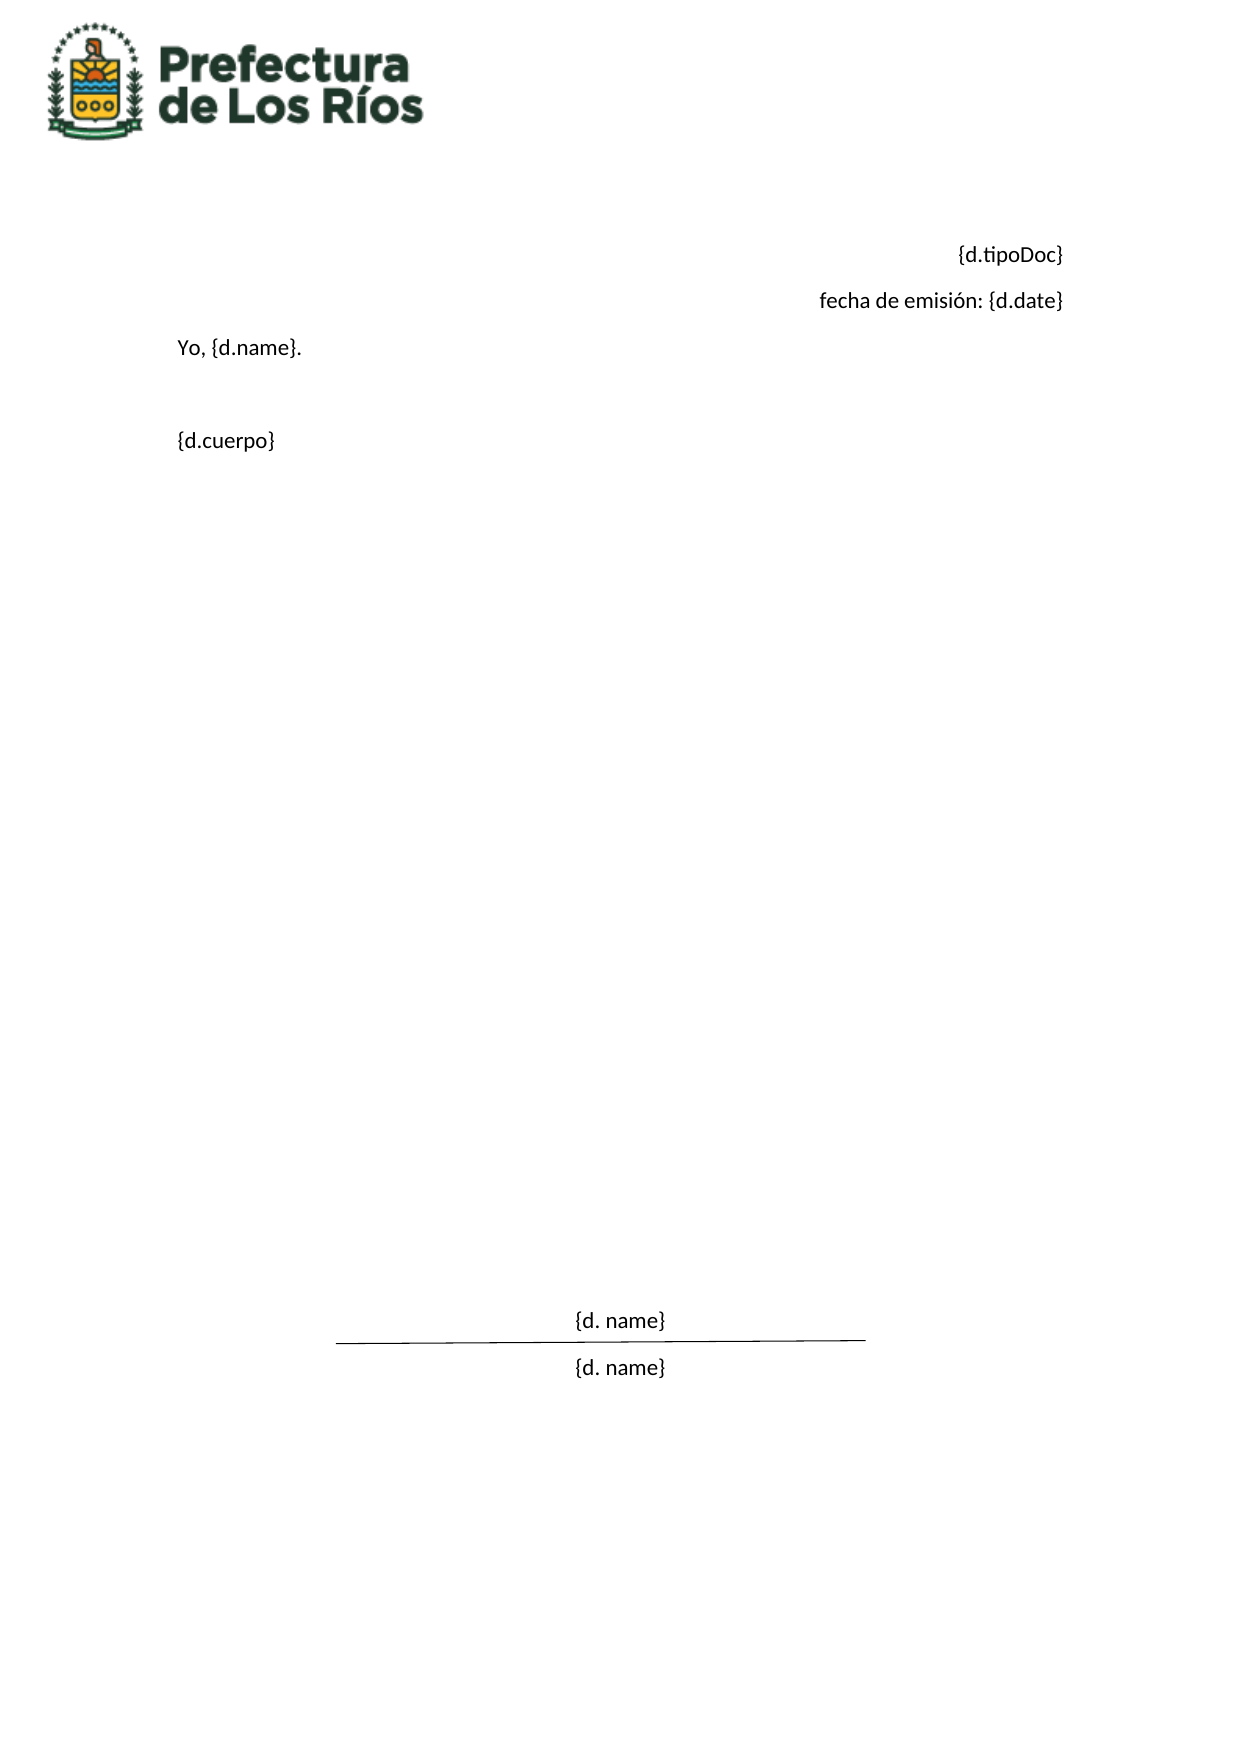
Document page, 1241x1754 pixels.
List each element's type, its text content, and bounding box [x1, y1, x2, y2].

text {d.tipoDoc} [177, 240, 1063, 268]
text fecha de emisión: {d.date} [177, 287, 1063, 315]
text {d. name} [177, 1353, 1063, 1381]
text {d. name} [177, 1306, 1063, 1334]
text Yo, {d.name}. [177, 333, 1063, 361]
text {d.cuerpo} [177, 426, 1063, 454]
